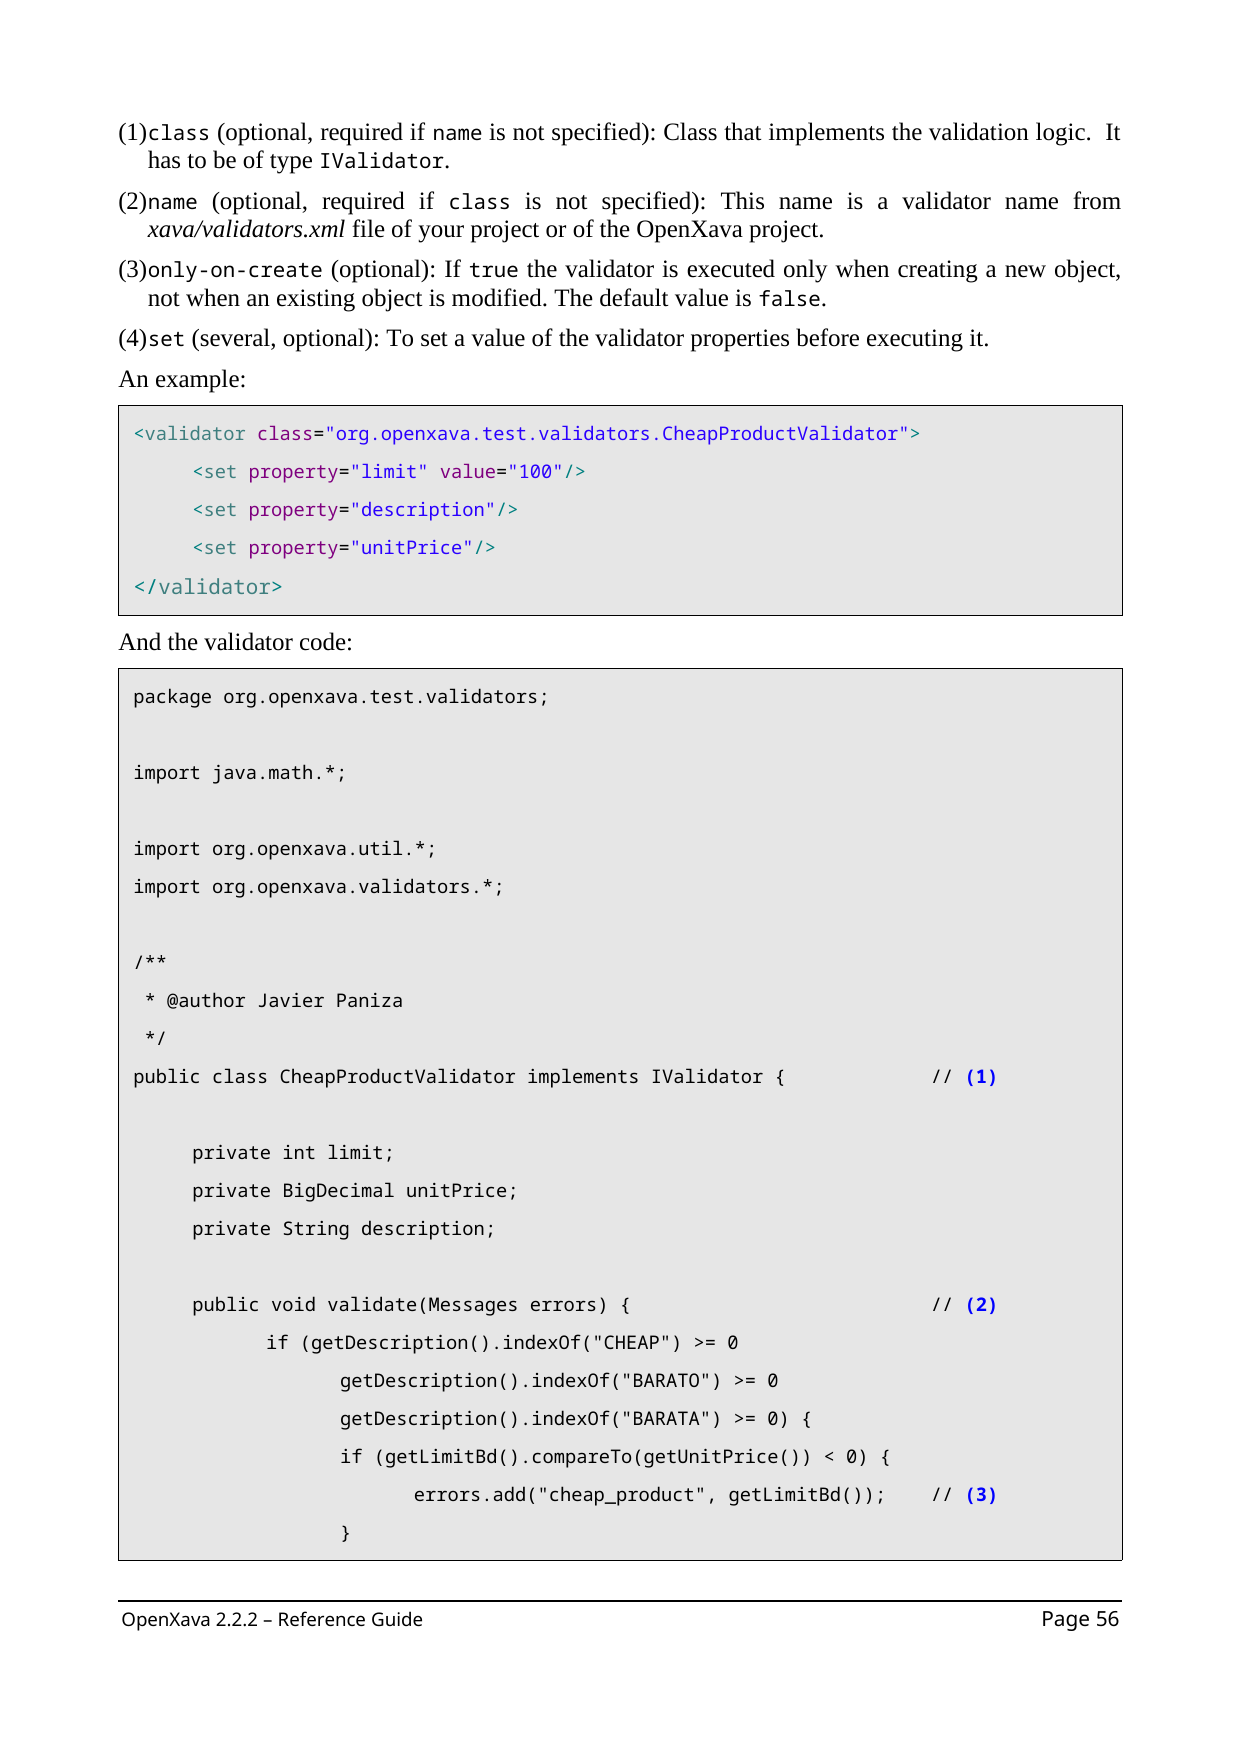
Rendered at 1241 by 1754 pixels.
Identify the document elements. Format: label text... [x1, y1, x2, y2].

text import java.math.*; [119, 744, 1122, 782]
text An example: [118, 365, 1122, 393]
text private BigDecimal unitPrice; [119, 1162, 1122, 1201]
text public class CheapProductValidator implements IValidator { // (1) [119, 1048, 1122, 1086]
text private int limit; [119, 1124, 1122, 1162]
list class (optional, required if name is not specified): Class that implements the validation logic. It has to be of type IValidator. [118, 118, 1122, 174]
text package org.openxava.test.validators; [119, 669, 1122, 706]
text <validator class="org.openxava.test.validators.CheapProductValidator"> [119, 406, 1122, 443]
text private String description; [119, 1201, 1122, 1238]
list only-on-create (optional): If true the validator is executed only when creating a new object, not when an existing object is modified. The default value is false. [118, 256, 1122, 312]
text getDescription().indexOf("BARATA") >= 0) { [119, 1391, 1122, 1429]
text <set property="limit" value="100"/> [119, 443, 1122, 481]
text public void validate(Messages errors) { // (2) [119, 1277, 1122, 1314]
list name (optional, required if class is not specified): This name is a validator name from xava/validators.xml file of your project or of the OpenXava project. [118, 187, 1122, 243]
text import org.openxava.util.*; [119, 820, 1122, 858]
text } [119, 1505, 1122, 1560]
text import org.openxava.validators.*; [119, 858, 1122, 896]
list set (several, optional): To set a value of the validator properties before executing it. [118, 324, 1122, 353]
text And the validator code: [118, 628, 1122, 656]
text <set property="unitPrice"/> [119, 519, 1122, 557]
text </validator> [119, 557, 1122, 615]
text if (getLimitBd().compareTo(getUnitPrice()) < 0) { [119, 1429, 1122, 1467]
text errors.add("cheap_product", getLimitBd()); // (3) [119, 1467, 1122, 1505]
text * @author Javier Paniza [119, 972, 1122, 1010]
text */ [119, 1010, 1122, 1048]
text <set property="description"/> [119, 481, 1122, 519]
text /** [119, 934, 1122, 972]
text getDescription().indexOf("BARATO") >= 0 [119, 1353, 1122, 1391]
text if (getDescription().indexOf("CHEAP") >= 0 [119, 1314, 1122, 1353]
